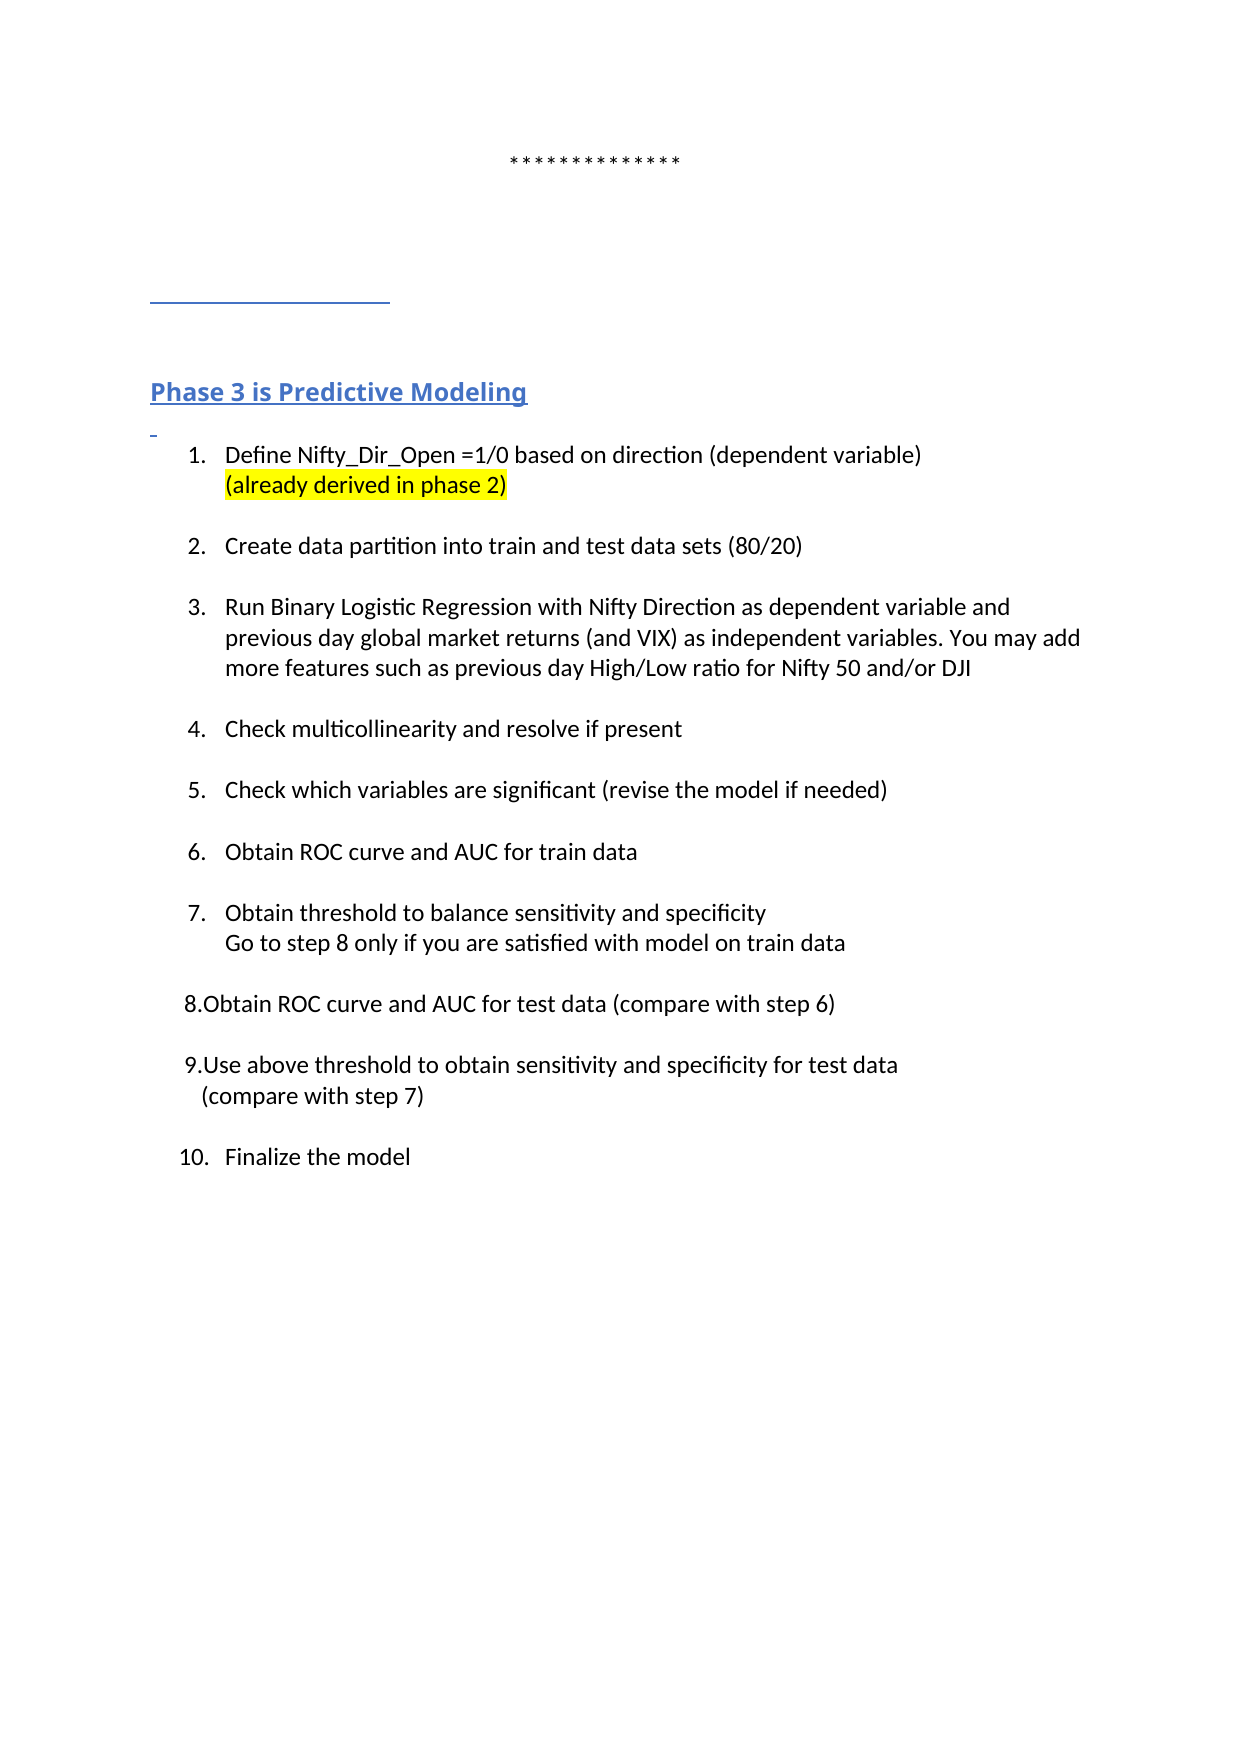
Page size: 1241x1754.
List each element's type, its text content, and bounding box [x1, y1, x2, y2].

list Run Binary Logistic Regression with Nifty Direction as dependent variable and previous day global market returns (and VIX) as independent variables. You may add more features such as previous day High/Low ratio for Nifty 50 and/or DJI [187, 591, 1090, 683]
text 8.Obtain ROC curve and AUC for test data (compare with step 6) [150, 988, 1090, 1019]
list (already derived in phase 2) [225, 469, 1090, 500]
list Check which variables are significant (revise the model if needed) [187, 774, 1090, 805]
text 7. Obtain threshold to balance sensitivity and specificity [150, 897, 1090, 927]
text 9.Use above threshold to obtain sensitivity and specificity for test data [150, 1049, 1090, 1080]
text 10. Finalize the model [150, 1141, 1090, 1171]
list Obtain ROC curve and AUC for train data [187, 836, 1090, 866]
text (compare with step 7) [150, 1080, 1090, 1110]
list Create data partition into train and test data sets (80/20) [187, 530, 1090, 561]
text Phase 3 is Predictive Modeling [150, 374, 1090, 408]
list Define Nifty_Dir_Open =1/0 based on direction (dependent variable) [187, 439, 1090, 469]
list ************** [225, 150, 1090, 181]
text Go to step 8 only if you are satisfied with model on train data [150, 927, 1090, 958]
list Check multicollinearity and resolve if present [187, 713, 1090, 744]
